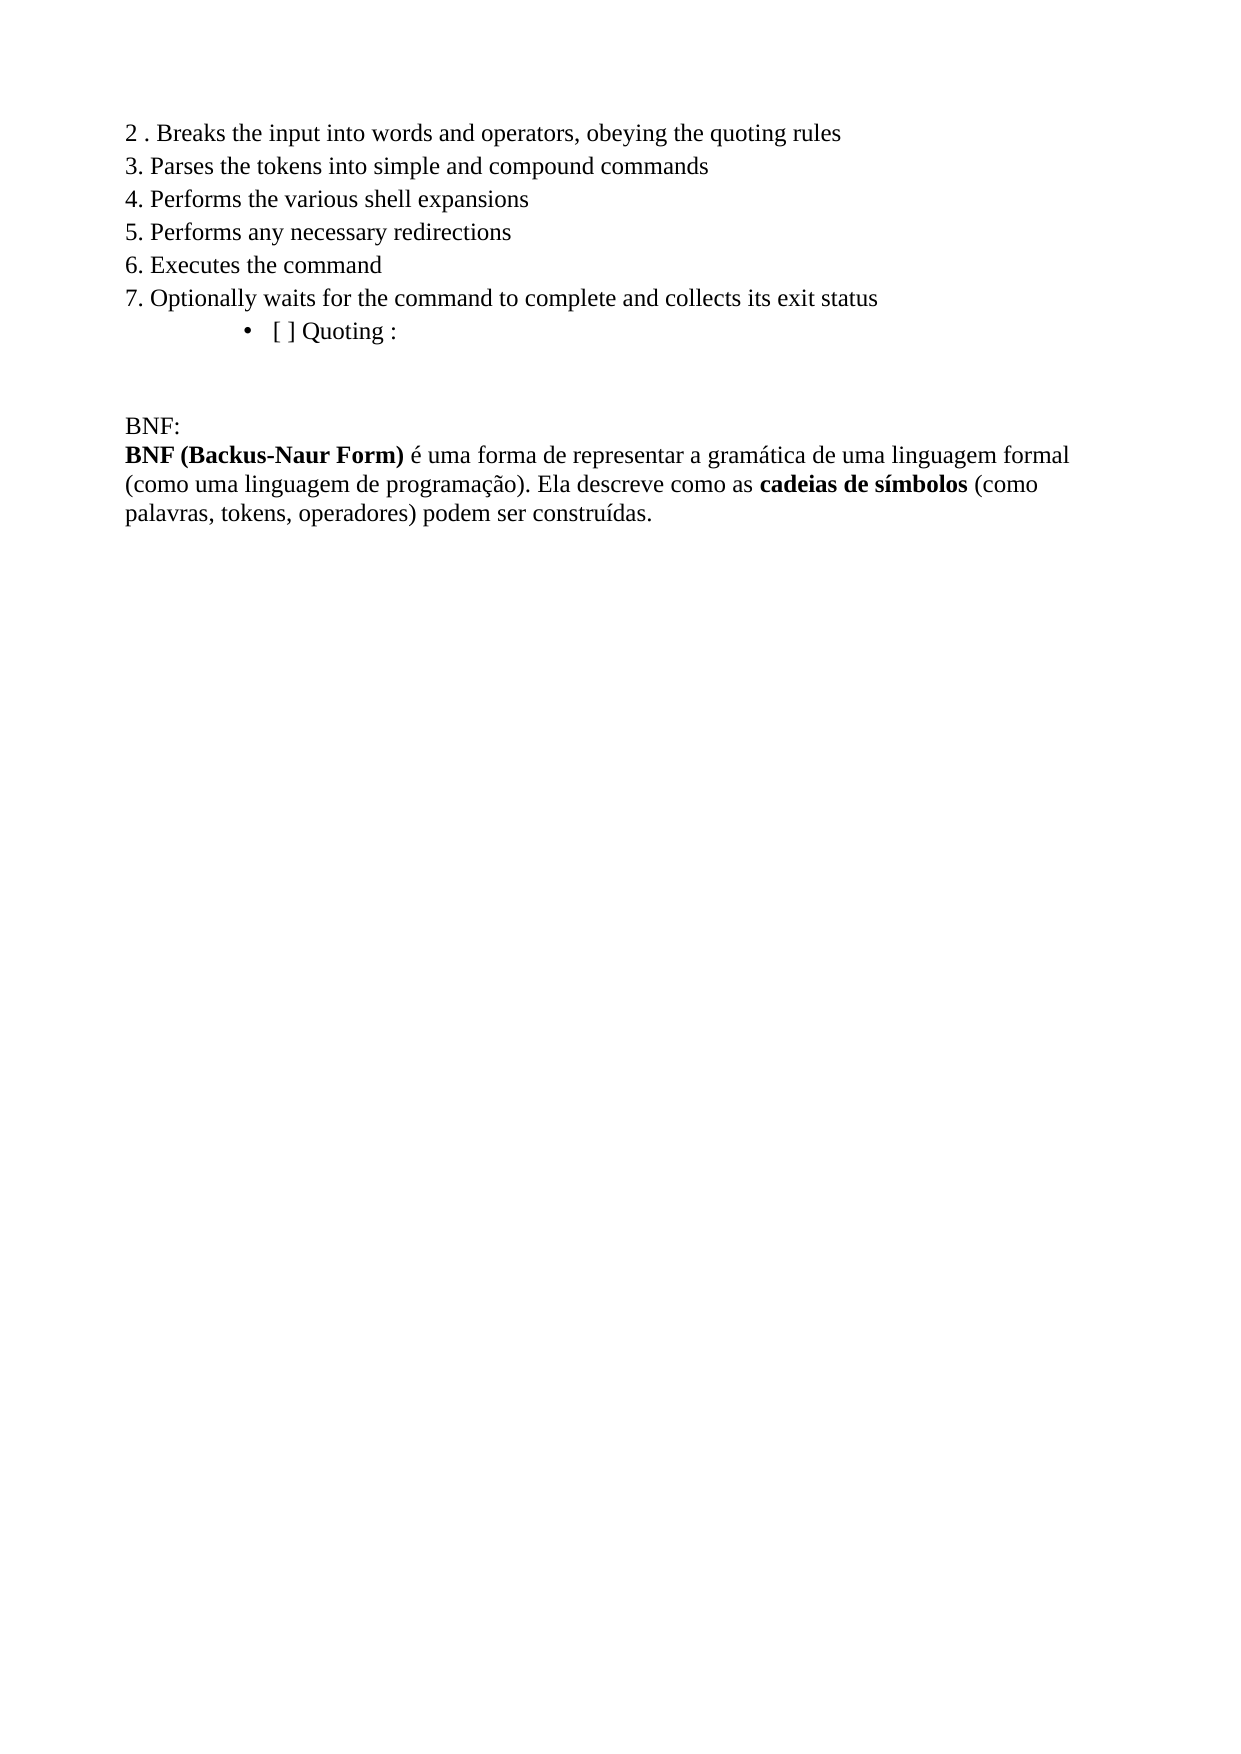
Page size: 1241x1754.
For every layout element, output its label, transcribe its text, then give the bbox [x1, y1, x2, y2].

text 3. Parses the tokens into simple and compound commands [125, 151, 1123, 180]
text 6. Executes the command [125, 250, 1123, 279]
text 5. Performs any necessary redirections [125, 217, 1123, 246]
text 4. Performs the various shell expansions [125, 184, 1123, 213]
text BNF (Backus-Naur Form) é uma forma de representar a gramática de uma linguagem formal (como uma linguagem de programação). Ela descreve como as cadeias de símbolos (como palavras, tokens, operadores) podem ser construídas. [125, 440, 1123, 526]
text 7. Optionally waits for the command to complete and collects its exit status [125, 283, 1123, 312]
text 2 . Breaks the input into words and operators, obeying the quoting rules [125, 118, 1123, 147]
list [ ] Quoting : [243, 316, 1123, 345]
text BNF: [125, 411, 1123, 440]
